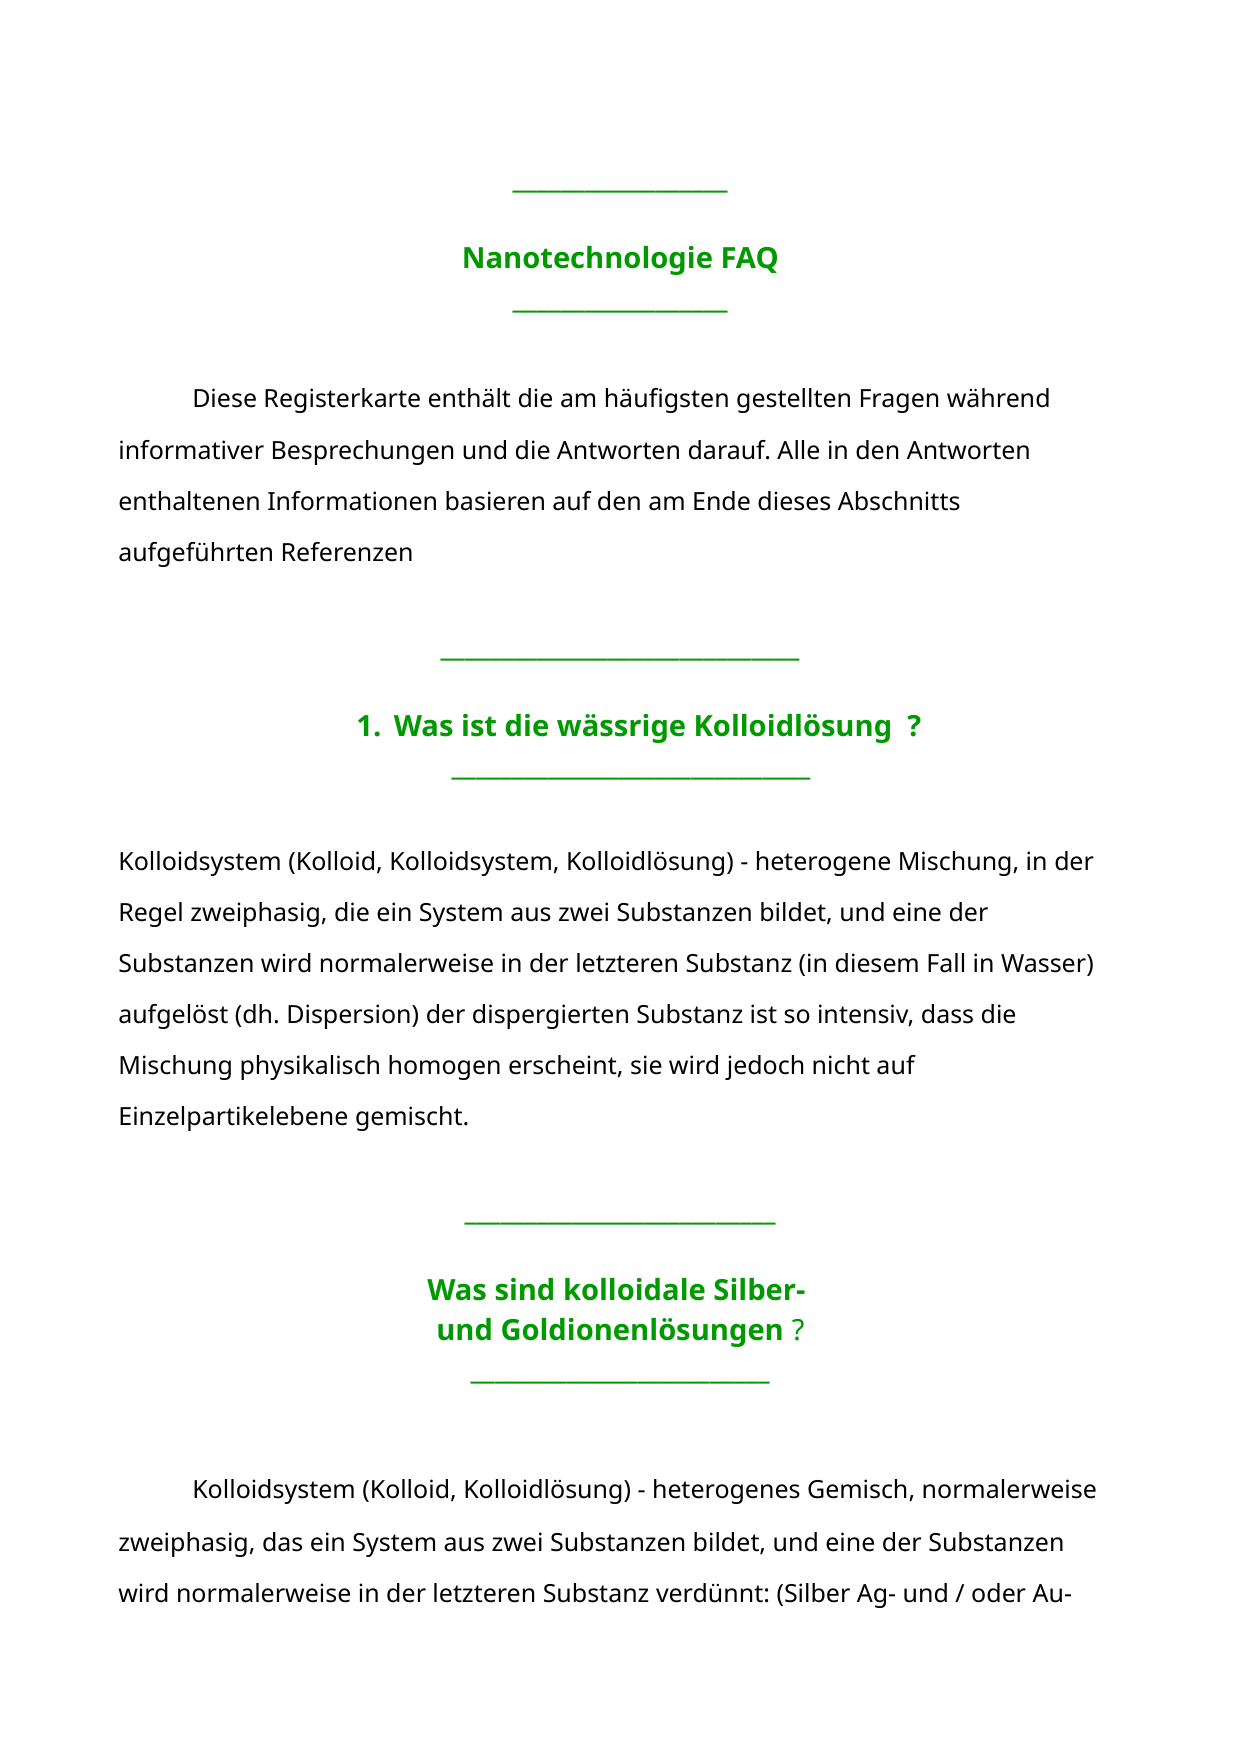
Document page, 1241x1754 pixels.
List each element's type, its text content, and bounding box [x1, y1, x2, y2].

text __________________________ [118, 1190, 1122, 1229]
text Diese Registerkarte enthält die am häufigsten gestellten Fragen während informativer Besprechungen und die Antworten darauf. Alle in den Antworten enthaltenen Informationen basieren auf den am Ende dieses Abschnitts aufgeführten Referenzen [118, 376, 1122, 569]
text und Goldionenlösungen ? [118, 1309, 1122, 1348]
text Was sind kolloidale Silber- [118, 1269, 1122, 1309]
text Kolloidsystem (Kolloid, Kolloidsystem, Kolloidlösung) - heterogene Mischung, in der Regel zweiphasig, die ein System aus zwei Substanzen bildet, und eine der Substanzen wird normalerweise in der letzteren Substanz (in diesem Fall in Wasser) aufgelöst (dh. Dispersion) der dispergierten Substanz ist so intensiv, dass die Mischung physikalisch homogen erscheint, sie wird jedoch nicht auf Einzelpartikelebene gemischt. [118, 844, 1122, 1133]
text Nanotechnologie FAQ [118, 237, 1122, 277]
text __________________ [118, 158, 1122, 197]
text __________________ [118, 277, 1122, 317]
text ______________________________ [118, 626, 1122, 665]
text Kolloidsystem (Kolloid, Kolloidlösung) - heterogenes Gemisch, normalerweise zweiphasig, das ein System aus zwei Substanzen bildet, und eine der Substanzen wird normalerweise in der letzteren Substanz verdünnt: (Silber Ag- und / oder Au- [118, 1467, 1122, 1609]
list Was ist die wässrige Kolloidlösung ? [156, 705, 1122, 744]
list ______________________________ [156, 744, 1122, 784]
text _________________________ [118, 1348, 1122, 1388]
